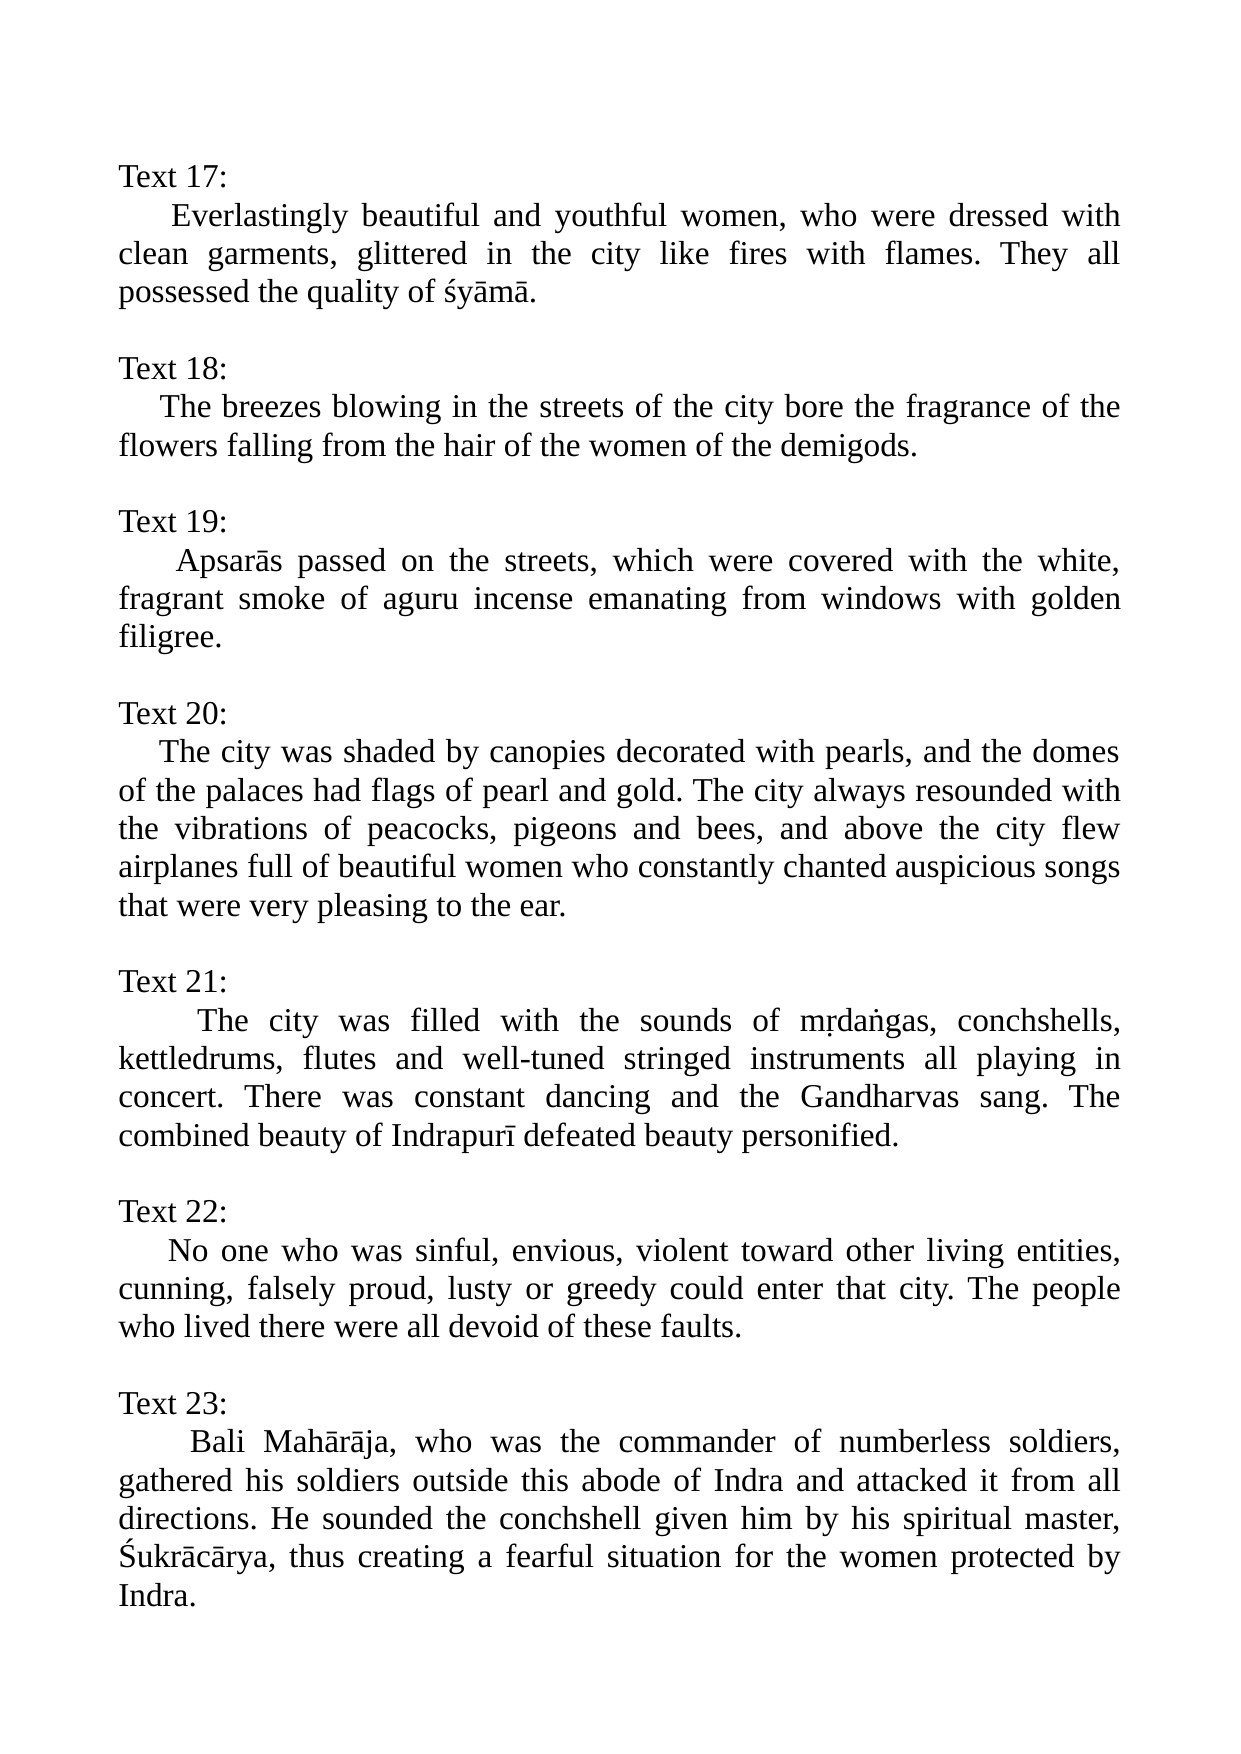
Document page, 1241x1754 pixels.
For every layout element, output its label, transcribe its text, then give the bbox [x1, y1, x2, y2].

text Text 18: [118, 348, 1122, 386]
text Text 19: [118, 501, 1122, 540]
text The city was filled with the sounds of mṛdaṅgas, conchshells, kettledrums, flutes and well-tuned stringed instruments all playing in concert. There was constant dancing and the Gandharvas sang. The combined beauty of Indrapurī defeated beauty personified. [118, 1000, 1122, 1153]
text The city was shaded by canopies decorated with pearls, and the domes of the palaces had flags of pearl and gold. The city always resounded with the vibrations of peacocks, pigeons and bees, and above the city flew airplanes full of beautiful women who constantly chanted auspicious songs that were very pleasing to the ear. [118, 731, 1122, 923]
text The breezes blowing in the streets of the city bore the fragrance of the flowers falling from the hair of the women of the demigods. [118, 386, 1122, 463]
text Text 22: [118, 1191, 1122, 1230]
text Bali Mahārāja, who was the commander of numberless soldiers, gathered his soldiers outside this abode of Indra and attacked it from all directions. He sounded the conchshell given him by his spiritual master, Śukrācārya, thus creating a fearful situation for the women protected by Indra. [118, 1421, 1122, 1613]
text Text 23: [118, 1383, 1122, 1421]
text Text 20: [118, 693, 1122, 731]
text Text 21: [118, 961, 1122, 1000]
text Text 17: [118, 156, 1122, 195]
text No one who was sinful, envious, violent toward other living entities, cunning, falsely proud, lusty or greedy could enter that city. The people who lived there were all devoid of these faults. [118, 1230, 1122, 1345]
text Everlastingly beautiful and youthful women, who were dressed with clean garments, glittered in the city like fires with flames. They all possessed the quality of śyāmā. [118, 195, 1122, 310]
text Apsarās passed on the streets, which were covered with the white, fragrant smoke of aguru incense emanating from windows with golden filigree. [118, 540, 1122, 655]
